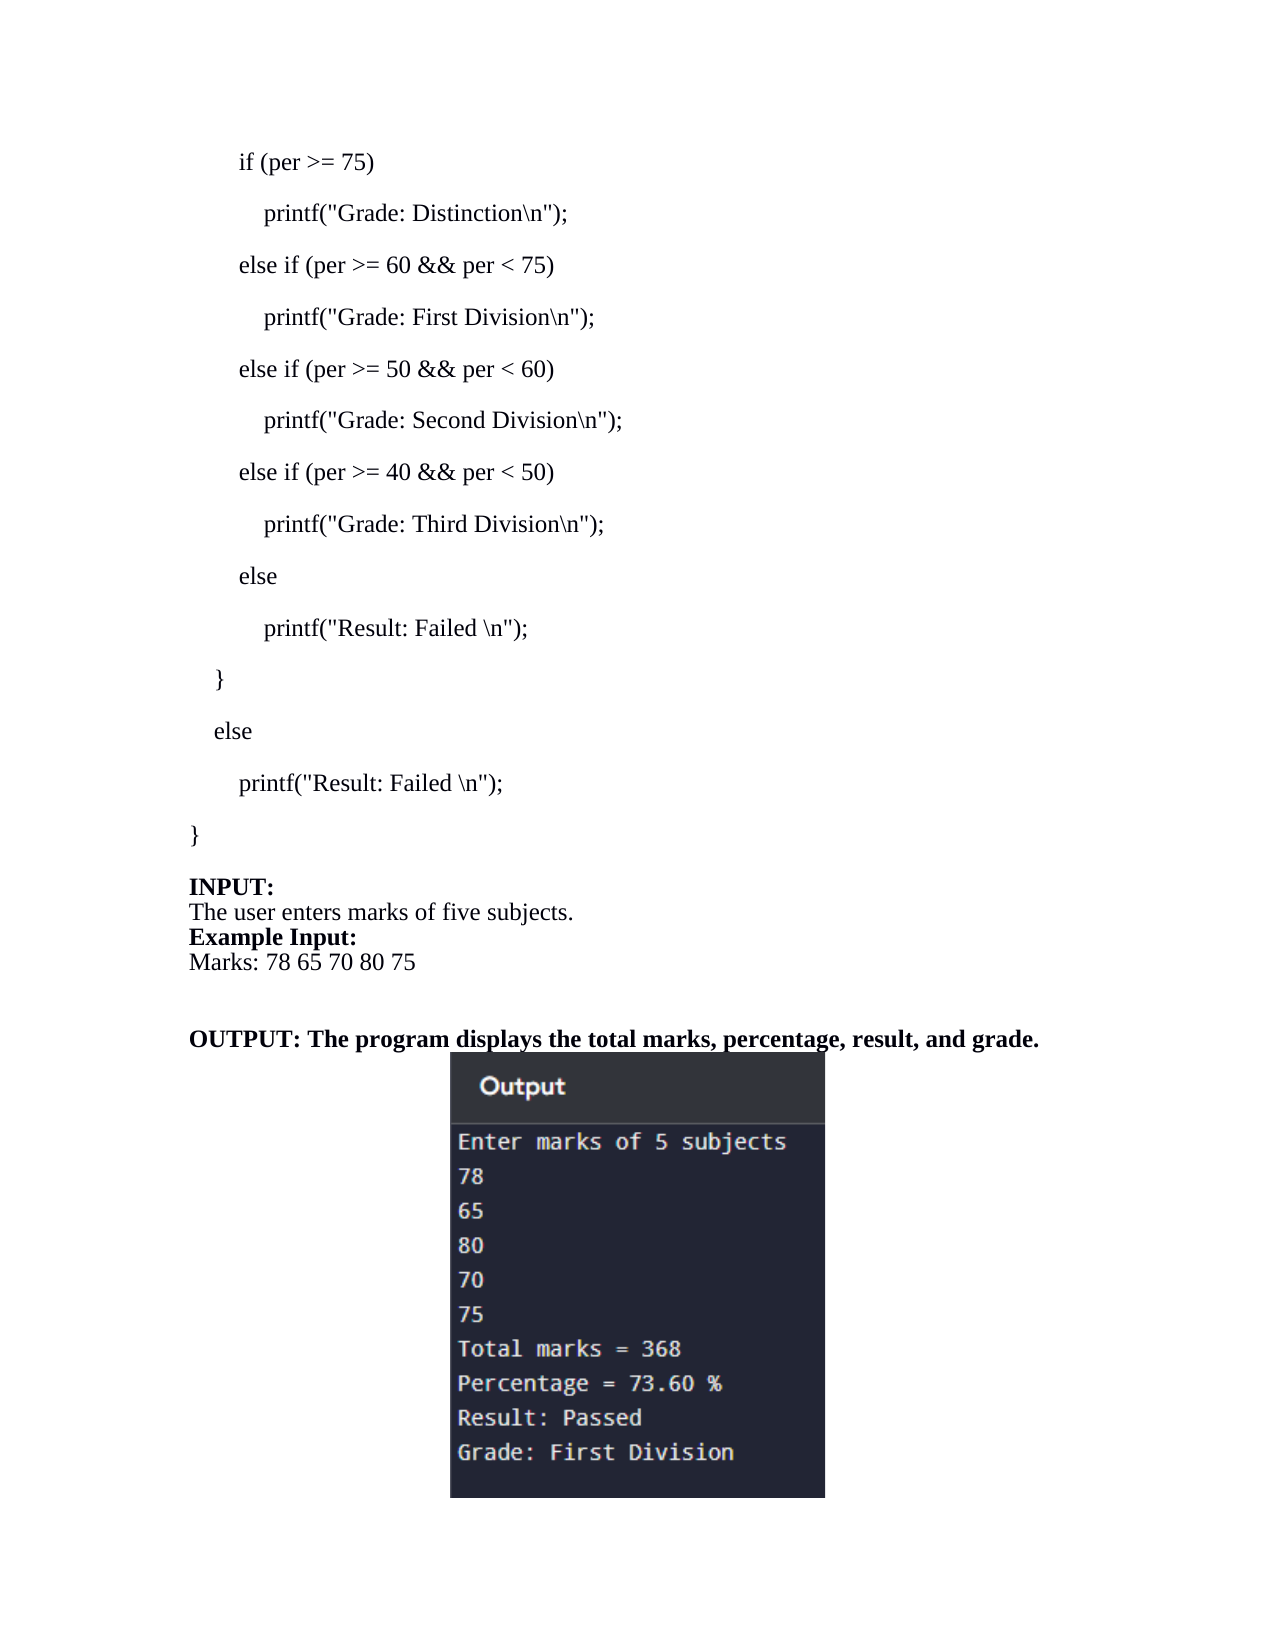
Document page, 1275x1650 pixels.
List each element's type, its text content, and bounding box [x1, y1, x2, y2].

text if (per >= 75) [188, 150, 1087, 175]
text Example Input: Marks: 78 65 70 80 75 [188, 925, 1087, 975]
text printf("Grade: Third Division\n"); [188, 512, 1087, 537]
text } [188, 823, 1087, 848]
text The user enters marks of five subjects. [188, 900, 1087, 925]
text else if (per >= 60 && per < 75) [188, 253, 1087, 278]
text printf("Grade: First Division\n"); [188, 305, 1087, 330]
text OUTPUT: The program displays the total marks, percentage, result, and grade. [188, 1027, 1087, 1052]
text } [188, 668, 1087, 693]
text printf("Result: Failed \n"); [188, 771, 1087, 796]
text printf("Grade: Second Division\n"); [188, 409, 1087, 434]
text printf("Grade: Distinction\n"); [188, 202, 1087, 227]
text INPUT: [188, 875, 1087, 900]
text printf("Result: Failed \n"); [188, 616, 1087, 641]
text else if (per >= 50 && per < 60) [188, 357, 1087, 382]
picture [450, 1052, 826, 1498]
text else [188, 719, 1087, 744]
text else [188, 564, 1087, 589]
text else if (per >= 40 && per < 50) [188, 461, 1087, 486]
